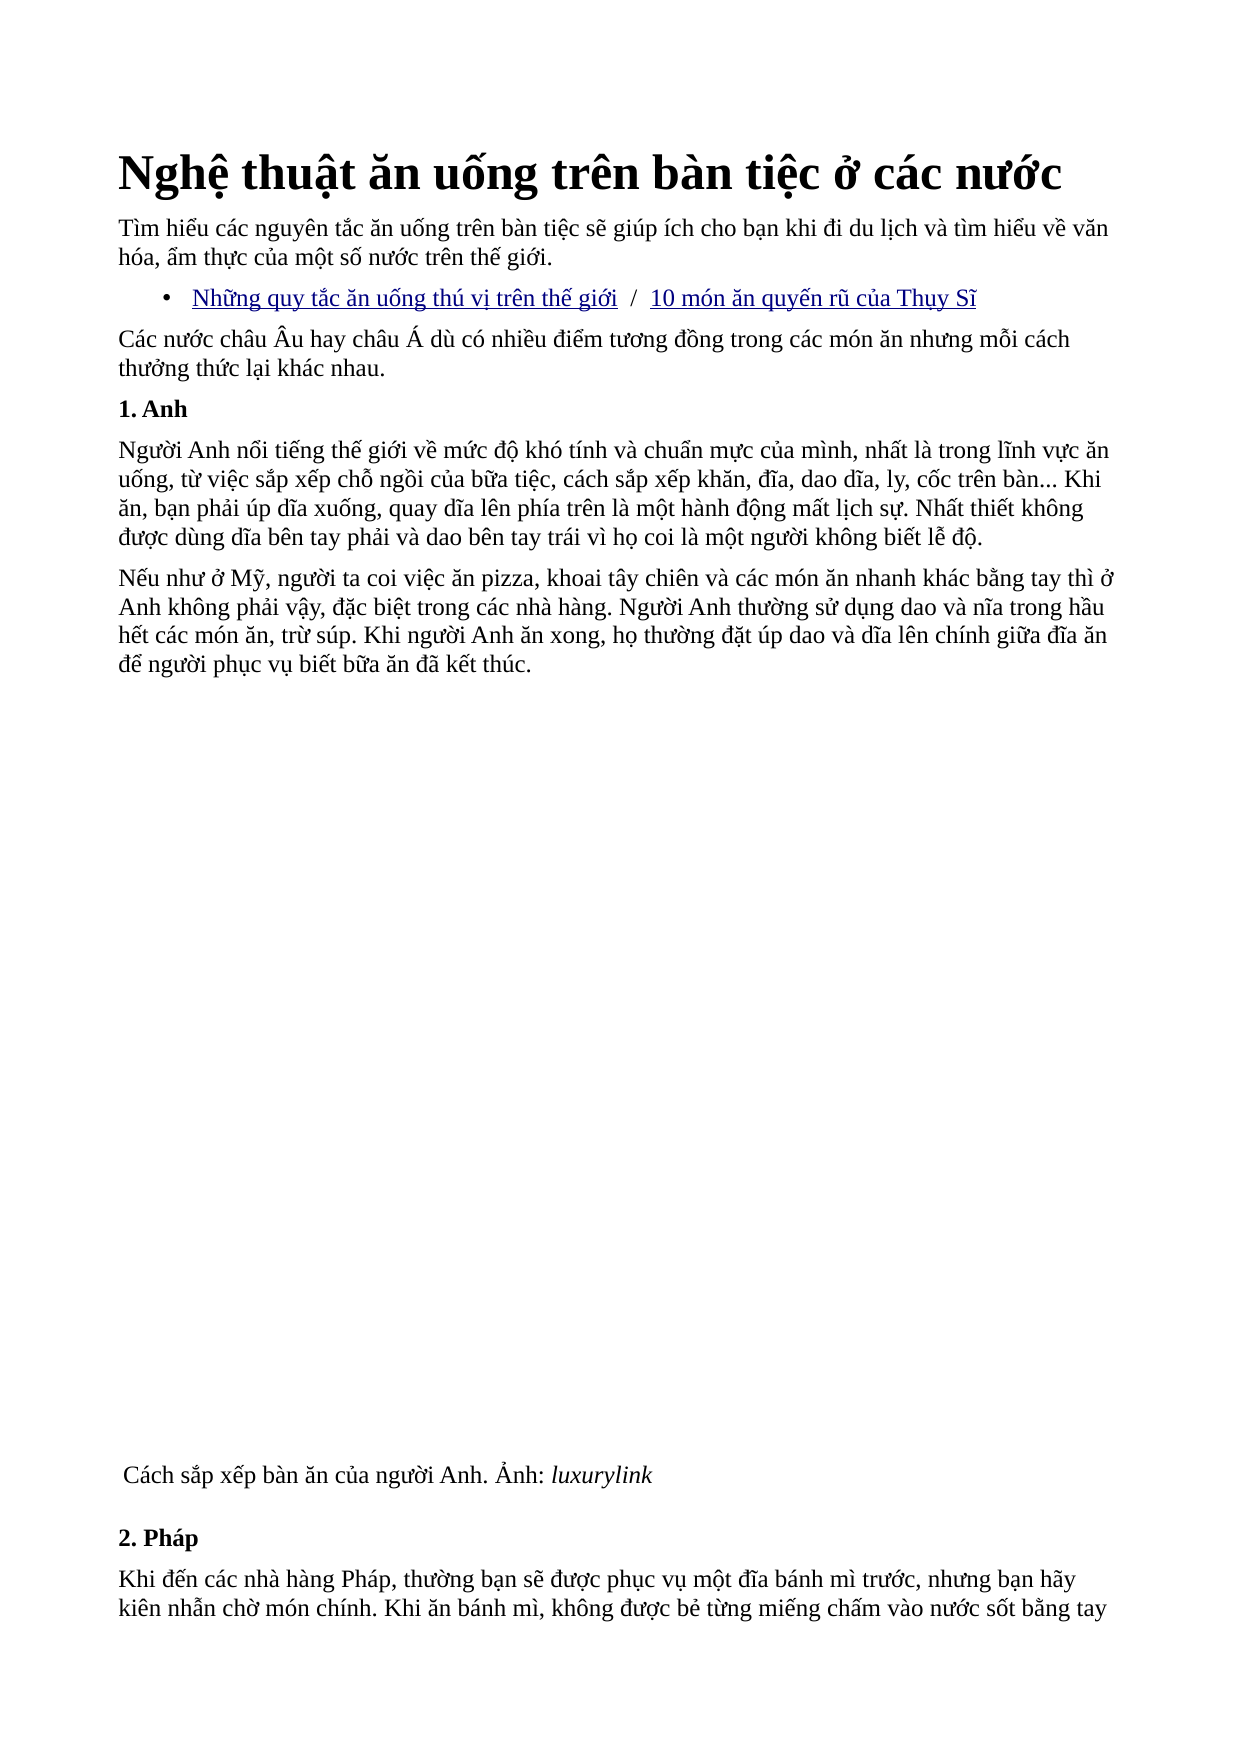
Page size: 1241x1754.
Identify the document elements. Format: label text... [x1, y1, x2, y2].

text Nếu như ở Mỹ, người ta coi việc ăn pizza, khoai tây chiên và các món ăn nhanh khác bằng tay thì ở Anh không phải vậy, đặc biệt trong các nhà hàng. Người Anh thường sử dụng dao và nĩa trong hầu hết các món ăn, trừ súp. Khi người Anh ăn xong, họ thường đặt úp dao và dĩa lên chính giữa đĩa ăn để người phục vụ biết bữa ăn đã kết thúc. [118, 563, 1122, 678]
text 1. Anh [118, 394, 1122, 423]
text Tìm hiểu các nguyên tắc ăn uống trên bàn tiệc sẽ giúp ích cho bạn khi đi du lịch và tìm hiểu về văn hóa, ẩm thực của một số nước trên thế giới. [118, 213, 1122, 271]
subtitle Nghệ thuật ăn uống trên bàn tiệc ở các nước [118, 143, 1122, 201]
text Các nước châu Âu hay châu Á dù có nhiều điểm tương đồng trong các món ăn nhưng mỗi cách thưởng thức lại khác nhau. [118, 324, 1122, 382]
text Người Anh nổi tiếng thế giới về mức độ khó tính và chuẩn mực của mình, nhất là trong lĩnh vực ăn uống, từ việc sắp xếp chỗ ngồi của bữa tiệc, cách sắp xếp khăn, đĩa, dao dĩa, ly, cốc trên bàn... Khi ăn, bạn phải úp dĩa xuống, quay dĩa lên phía trên là một hành động mất lịch sự. Nhất thiết không được dùng dĩa bên tay phải và dao bên tay trái vì họ coi là một người không biết lễ độ. [118, 436, 1122, 551]
table_cell Cách sắp xếp bàn ăn của người Anh. Ảnh: luxurylink [118, 1456, 1122, 1523]
table_header [118, 691, 1122, 1456]
list Những quy tắc ăn uống thú vị trên thế giới / 10 món ăn quyến rũ của Thụy Sĩ [162, 283, 1122, 312]
text Khi đến các nhà hàng Pháp, thường bạn sẽ được phục vụ một đĩa bánh mì trước, nhưng bạn hãy kiên nhẫn chờ món chính. Khi ăn bánh mì, không được bẻ từng miếng chấm vào nước sốt bằng tay [118, 1564, 1122, 1622]
text 2. Pháp [118, 1523, 1122, 1552]
